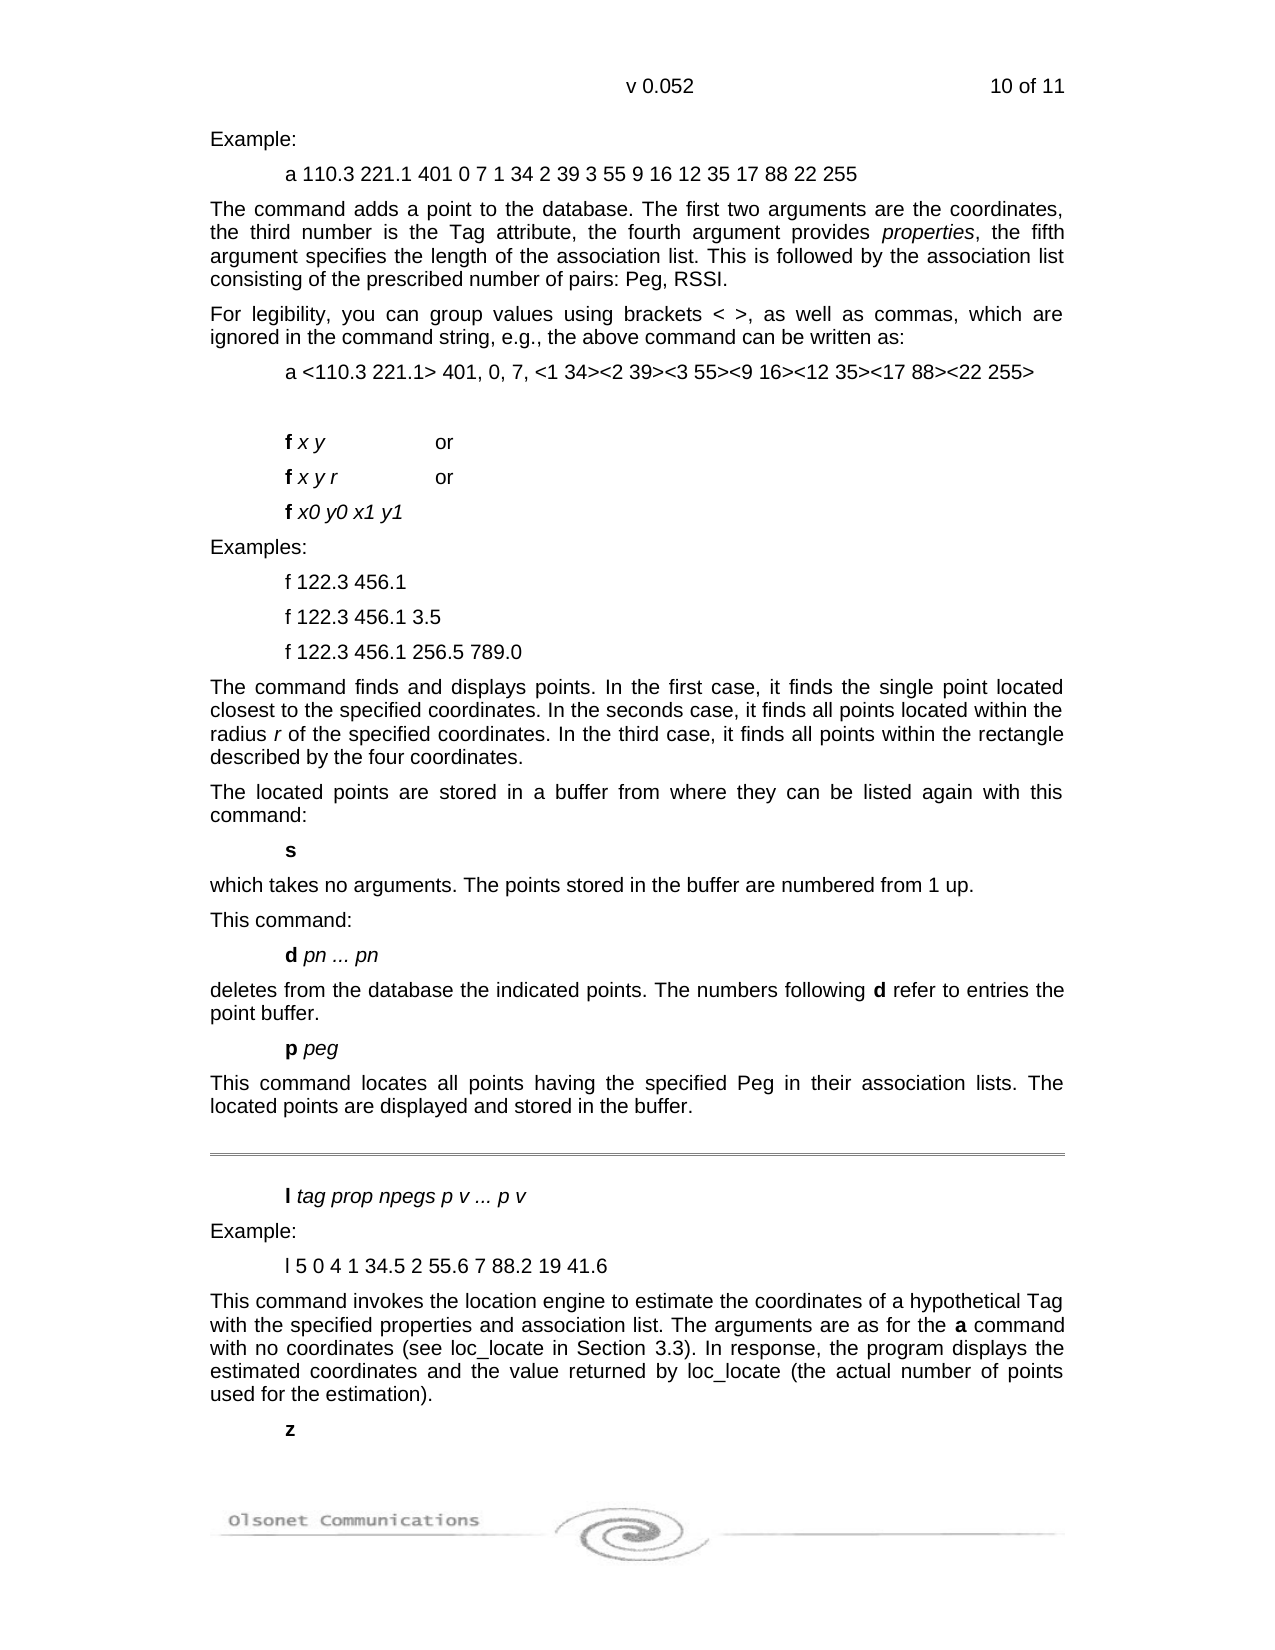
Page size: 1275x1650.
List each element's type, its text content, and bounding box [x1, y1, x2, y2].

text The command adds a point to the database. The first two arguments are the coordinates, the third number is the Tag attribute, the fourth argument provides properties, the fifth argument specifies the length of the association list. This is followed by the association list consisting of the prescribed number of pairs: Peg, RSSI. [210, 198, 1065, 291]
text This command locates all points having the specified Peg in their association lists. The located points are displayed and stored in the buffer. [210, 1072, 1065, 1118]
text s [210, 838, 1065, 862]
text f x y or [210, 431, 1065, 454]
text which takes no arguments. The points stored in the buffer are numbered from 1 up. [210, 873, 1065, 897]
text The located points are stored in a buffer from where they can be listed again with this command: [210, 780, 1065, 827]
text deletes from the database the indicated points. The numbers following d refer to entries the point buffer. [210, 978, 1065, 1025]
text Examples: [210, 536, 1065, 559]
text f 122.3 456.1 [210, 571, 1065, 594]
text The command finds and displays points. In the first case, it finds the single point located closest to the specified coordinates. In the seconds case, it finds all points located within the radius r of the specified coordinates. In the third case, it finds all points within the rectangle described by the four coordinates. [210, 676, 1065, 768]
text l 5 0 4 1 34.5 2 55.6 7 88.2 19 41.6 [210, 1255, 1065, 1278]
text Example: [210, 1220, 1065, 1243]
text a <110.3 221.1> 401, 0, 7, <1 34><2 39><3 55><9 16><12 35><17 88><22 255> [210, 361, 1065, 384]
text f 122.3 456.1 256.5 789.0 [210, 641, 1065, 664]
picture [210, 1492, 1065, 1584]
text l tag prop npegs p v ... p v [210, 1185, 1065, 1208]
text For legibility, you can group values using brackets < >, as well as commas, which are ignored in the command string, e.g., the above command can be written as: [210, 302, 1065, 349]
text d pn ... pn [210, 943, 1065, 967]
text f 122.3 456.1 3.5 [210, 606, 1065, 629]
text z [210, 1418, 1065, 1441]
text Example: [210, 128, 1065, 151]
text p peg [210, 1037, 1065, 1060]
text f x0 y0 x1 y1 [210, 501, 1065, 524]
text This command invokes the location engine to estimate the coordinates of a hypothetical Tag with the specified properties and association list. The arguments are as for the a command with no coordinates (see loc_locate in Section 3.3). In response, the program displays the estimated coordinates and the value returned by loc_locate (the actual number of points used for the estimation). [210, 1290, 1065, 1406]
text a 110.3 221.1 401 0 7 1 34 2 39 3 55 9 16 12 35 17 88 22 255 [210, 163, 1065, 186]
text This command: [210, 908, 1065, 932]
text f x y r or [210, 466, 1065, 489]
